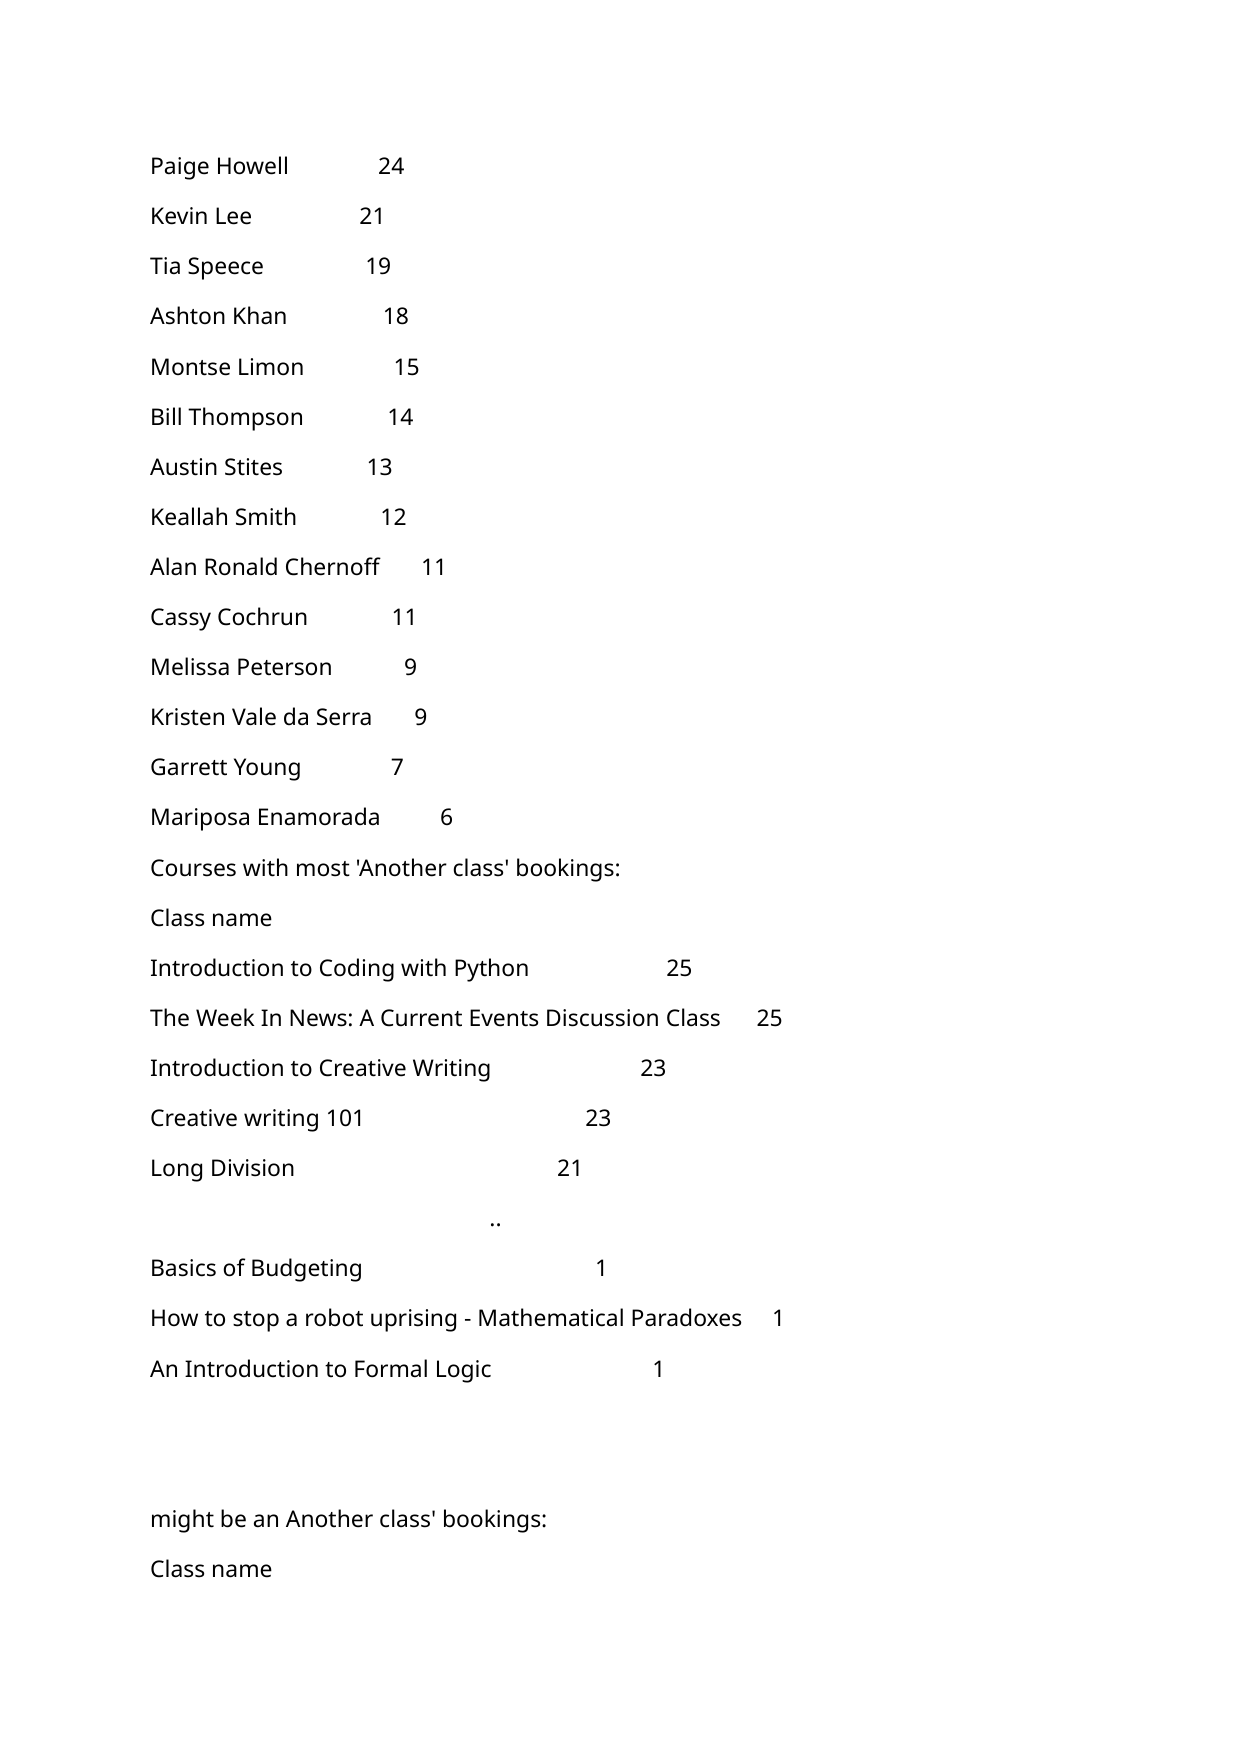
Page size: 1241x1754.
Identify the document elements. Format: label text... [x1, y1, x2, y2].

text Courses with most 'Another class' bookings: [150, 851, 1090, 883]
text How to stop a robot uprising - Mathematical Paradoxes 1 [150, 1302, 1090, 1334]
text Long Division 21 [150, 1152, 1090, 1183]
text Melissa Peterson 9 [150, 651, 1090, 682]
text Austin Stites 13 [150, 451, 1090, 482]
text Class name [150, 902, 1090, 933]
text Tia Speece 19 [150, 250, 1090, 281]
text Basics of Budgeting 1 [150, 1252, 1090, 1283]
text Cassy Cochrun 11 [150, 601, 1090, 632]
text Introduction to Creative Writing 23 [150, 1052, 1090, 1083]
text Class name [150, 1553, 1090, 1584]
text Garrett Young 7 [150, 751, 1090, 782]
text .. [150, 1202, 1090, 1233]
text Ashton Khan 18 [150, 300, 1090, 332]
text Alan Ronald Chernoff 11 [150, 551, 1090, 582]
text Kevin Lee 21 [150, 200, 1090, 231]
text Montse Limon 15 [150, 350, 1090, 382]
text Kristen Vale da Serra 9 [150, 701, 1090, 732]
text Creative writing 101 23 [150, 1102, 1090, 1133]
text might be an Another class' bookings: [150, 1503, 1090, 1534]
text Bill Thompson 14 [150, 401, 1090, 432]
text The Week In News: A Current Events Discussion Class 25 [150, 1002, 1090, 1033]
text An Introduction to Formal Logic 1 [150, 1352, 1090, 1384]
text Keallah Smith 12 [150, 501, 1090, 532]
text Introduction to Coding with Python 25 [150, 952, 1090, 983]
text Mariposa Enamorada 6 [150, 801, 1090, 833]
text Paige Howell 24 [150, 150, 1090, 181]
